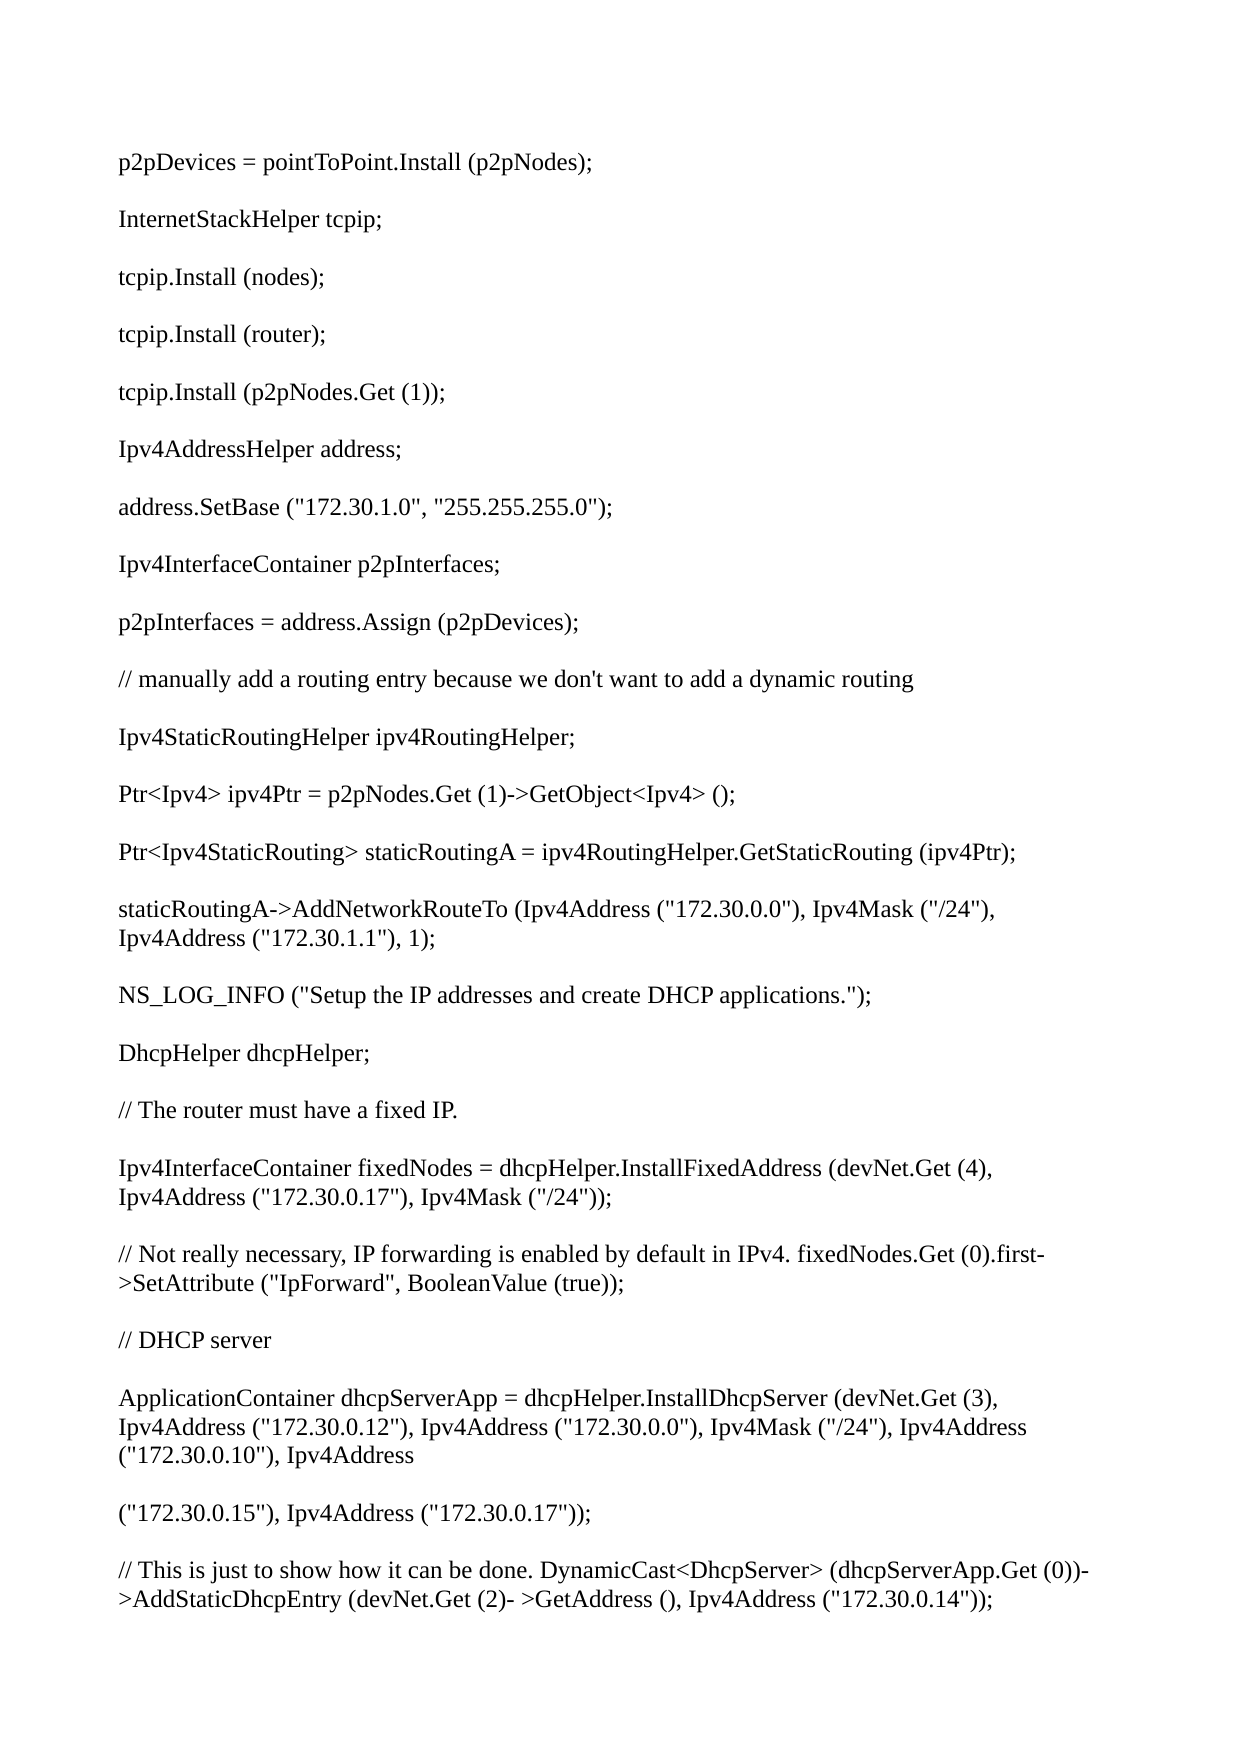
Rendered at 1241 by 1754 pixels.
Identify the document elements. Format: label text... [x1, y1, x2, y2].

text p2pDevices = pointToPoint.Install (p2pNodes); [118, 147, 1122, 176]
text Ptr<Ipv4> ipv4Ptr = p2pNodes.Get (1)->GetObject<Ipv4> (); [118, 779, 1122, 808]
text // DHCP server [118, 1326, 1122, 1354]
text DhcpHelper dhcpHelper; [118, 1038, 1122, 1067]
text // The router must have a fixed IP. [118, 1096, 1122, 1124]
text // This is just to show how it can be done. DynamicCast<DhcpServer> (dhcpServerApp.Get (0))->AddStaticDhcpEntry (devNet.Get (2)- >GetAddress (), Ipv4Address ("172.30.0.14")); [118, 1556, 1122, 1613]
text // Not really necessary, IP forwarding is enabled by default in IPv4. fixedNodes.Get (0).first->SetAttribute ("IpForward", BooleanValue (true)); [118, 1239, 1122, 1297]
text InternetStackHelper tcpip; [118, 204, 1122, 233]
text tcpip.Install (p2pNodes.Get (1)); [118, 377, 1122, 406]
text address.SetBase ("172.30.1.0", "255.255.255.0"); [118, 492, 1122, 521]
text ("172.30.0.15"), Ipv4Address ("172.30.0.17")); [118, 1498, 1122, 1527]
text ApplicationContainer dhcpServerApp = dhcpHelper.InstallDhcpServer (devNet.Get (3), Ipv4Address ("172.30.0.12"), Ipv4Address ("172.30.0.0"), Ipv4Mask ("/24"), Ipv4Address ("172.30.0.10"), Ipv4Address [118, 1383, 1122, 1469]
text p2pInterfaces = address.Assign (p2pDevices); [118, 607, 1122, 636]
text Ipv4InterfaceContainer p2pInterfaces; [118, 549, 1122, 578]
text tcpip.Install (router); [118, 319, 1122, 348]
text // manually add a routing entry because we don't want to add a dynamic routing [118, 664, 1122, 693]
text staticRoutingA->AddNetworkRouteTo (Ipv4Address ("172.30.0.0"), Ipv4Mask ("/24"), Ipv4Address ("172.30.1.1"), 1); [118, 894, 1122, 952]
text NS_LOG_INFO ("Setup the IP addresses and create DHCP applications."); [118, 981, 1122, 1009]
text Ipv4StaticRoutingHelper ipv4RoutingHelper; [118, 722, 1122, 751]
text Ipv4AddressHelper address; [118, 434, 1122, 463]
text Ptr<Ipv4StaticRouting> staticRoutingA = ipv4RoutingHelper.GetStaticRouting (ipv4Ptr); [118, 837, 1122, 866]
text tcpip.Install (nodes); [118, 262, 1122, 291]
text Ipv4InterfaceContainer fixedNodes = dhcpHelper.InstallFixedAddress (devNet.Get (4), Ipv4Address ("172.30.0.17"), Ipv4Mask ("/24")); [118, 1153, 1122, 1211]
